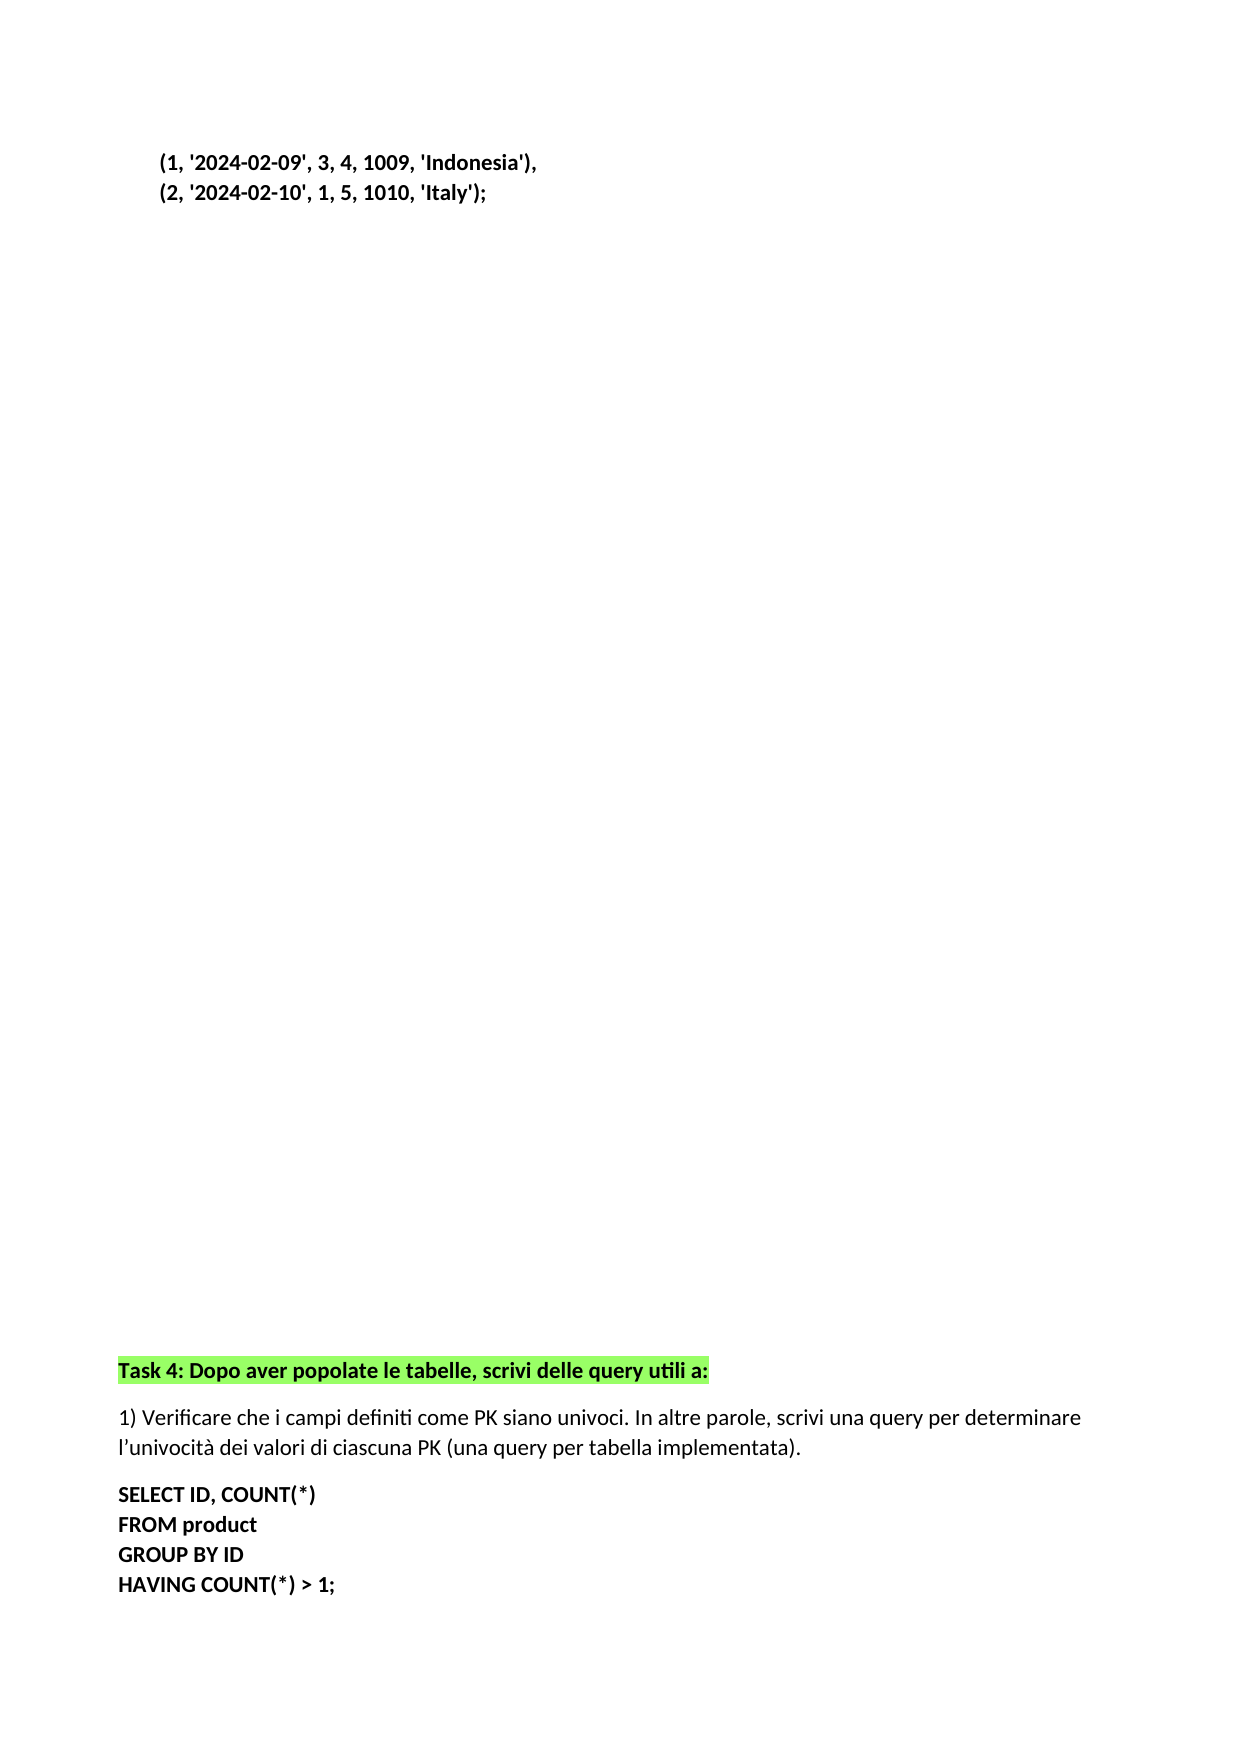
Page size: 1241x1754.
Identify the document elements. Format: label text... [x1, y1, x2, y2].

list SELECT ID, COUNT(*) FROM product GROUP BY ID HAVING COUNT(*) > 1; [118, 1480, 1122, 1629]
text Task 4: Dopo aver popolate le tabelle, scrivi delle query utili a: [118, 1356, 1122, 1384]
list 1) Verificare che i campi definiti come PK siano univoci. In altre parole, scrivi una query per determinare l’univocità dei valori di ciascuna PK (una query per tabella implementata). [118, 1403, 1122, 1461]
list (1, '2024-02-09', 3, 4, 1009, 'Indonesia'), (2, '2024-02-10', 1, 5, 1010, 'Italy'); [118, 148, 1122, 327]
